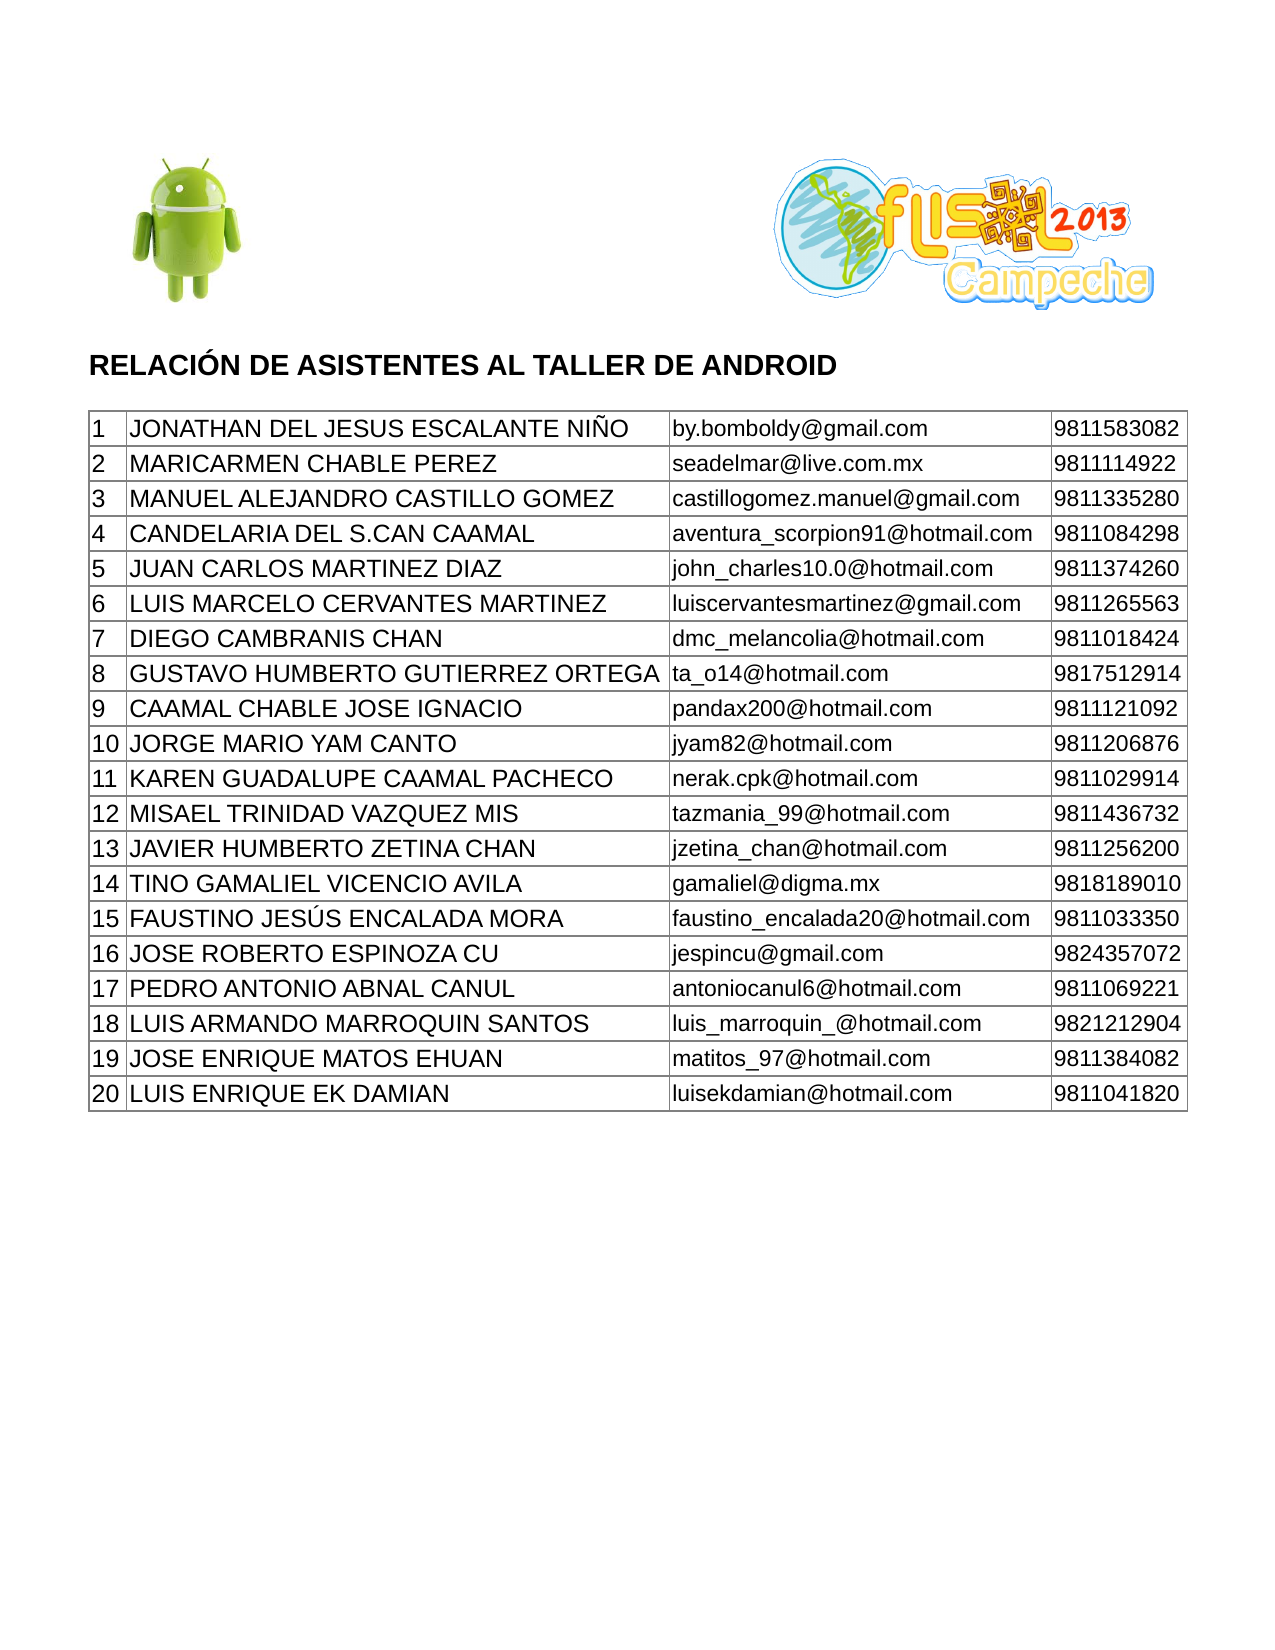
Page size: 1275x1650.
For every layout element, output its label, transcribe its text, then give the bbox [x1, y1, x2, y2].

table_cell JAVIER HUMBERTO ZETINA CHAN [127, 832, 669, 865]
table_cell jespincu@gmail.com [670, 937, 1051, 970]
table_cell 9811374260 [1052, 552, 1187, 585]
table_cell GUSTAVO HUMBERTO GUTIERREZ ORTEGA [127, 657, 669, 690]
table_cell pandax200@hotmail.com [670, 692, 1051, 725]
table_cell seadelmar@live.com.mx [670, 447, 1051, 480]
table_cell 9817512914 [1052, 657, 1187, 690]
table_cell 7 [90, 622, 126, 655]
table_cell 9811069221 [1052, 972, 1187, 1005]
table_cell 9811018424 [1052, 622, 1187, 655]
table_cell castillogomez.manuel@gmail.com [670, 482, 1051, 515]
table_cell 9 [90, 692, 126, 725]
table_cell 9811121092 [1052, 692, 1187, 725]
table_cell 17 [90, 972, 126, 1005]
table_cell tazmania_99@hotmail.com [670, 797, 1051, 830]
table_cell 9811436732 [1052, 797, 1187, 830]
table_header 9811583082 [1052, 412, 1187, 445]
table_cell 9811033350 [1052, 902, 1187, 935]
table_cell JORGE MARIO YAM CANTO [127, 727, 669, 760]
table_cell 4 [90, 517, 126, 550]
table_cell 9821212904 [1052, 1007, 1187, 1040]
table_cell 9811256200 [1052, 832, 1187, 865]
table_cell 3 [90, 482, 126, 515]
table_header 1 [90, 412, 126, 445]
table_cell 11 [90, 762, 126, 795]
table_cell luis_marroquin_@hotmail.com [670, 1007, 1051, 1040]
table_cell 9811114922 [1052, 447, 1187, 480]
table_cell KAREN GUADALUPE CAAMAL PACHECO [127, 762, 669, 795]
table_cell PEDRO ANTONIO ABNAL CANUL [127, 972, 669, 1005]
table_cell 14 [90, 867, 126, 900]
table_cell MARICARMEN CHABLE PEREZ [127, 447, 669, 480]
table_cell 9811265563 [1052, 587, 1187, 620]
table_header by.bomboldy@gmail.com [670, 412, 1051, 445]
table_cell 6 [90, 587, 126, 620]
table_cell nerak.cpk@hotmail.com [670, 762, 1051, 795]
table_cell LUIS MARCELO CERVANTES MARTINEZ [127, 587, 669, 620]
picture [765, 149, 1169, 310]
table_cell MANUEL ALEJANDRO CASTILLO GOMEZ [127, 482, 669, 515]
table_cell 16 [90, 937, 126, 970]
table_cell jyam82@hotmail.com [670, 727, 1051, 760]
table_cell 9811206876 [1052, 727, 1187, 760]
table_cell CANDELARIA DEL S.CAN CAAMAL [127, 517, 669, 550]
table_cell LUIS ENRIQUE EK DAMIAN [127, 1077, 669, 1110]
table_cell 9811041820 [1052, 1077, 1187, 1110]
picture [111, 153, 262, 303]
table_cell JOSE ENRIQUE MATOS EHUAN [127, 1042, 669, 1075]
table_cell JUAN CARLOS MARTINEZ DIAZ [127, 552, 669, 585]
table_cell jzetina_chan@hotmail.com [670, 832, 1051, 865]
table_cell 9811384082 [1052, 1042, 1187, 1075]
table_cell 18 [90, 1007, 126, 1040]
table_header JONATHAN DEL JESUS ESCALANTE NIÑO [127, 412, 669, 445]
table_cell MISAEL TRINIDAD VAZQUEZ MIS [127, 797, 669, 830]
table_cell faustino_encalada20@hotmail.com [670, 902, 1051, 935]
table_cell 15 [90, 902, 126, 935]
table_cell 9811084298 [1052, 517, 1187, 550]
table_cell luiscervantesmartinez@gmail.com [670, 587, 1051, 620]
text RELACIÓN DE ASISTENTES AL TALLER DE ANDROID [88, 348, 1186, 382]
table_cell ta_o14@hotmail.com [670, 657, 1051, 690]
table_cell 9818189010 [1052, 867, 1187, 900]
table_cell 20 [90, 1077, 126, 1110]
table_cell 9811029914 [1052, 762, 1187, 795]
table_cell 12 [90, 797, 126, 830]
table_cell FAUSTINO JESÚS ENCALADA MORA [127, 902, 669, 935]
table_cell luisekdamian@hotmail.com [670, 1077, 1051, 1110]
table_cell JOSE ROBERTO ESPINOZA CU [127, 937, 669, 970]
table_cell aventura_scorpion91@hotmail.com [670, 517, 1051, 550]
table_cell matitos_97@hotmail.com [670, 1042, 1051, 1075]
table_cell 5 [90, 552, 126, 585]
table_cell DIEGO CAMBRANIS CHAN [127, 622, 669, 655]
table_cell dmc_melancolia@hotmail.com [670, 622, 1051, 655]
table_cell antoniocanul6@hotmail.com [670, 972, 1051, 1005]
table_cell CAAMAL CHABLE JOSE IGNACIO [127, 692, 669, 725]
table_cell 9811335280 [1052, 482, 1187, 515]
table_cell 19 [90, 1042, 126, 1075]
table_cell 13 [90, 832, 126, 865]
table_cell TINO GAMALIEL VICENCIO AVILA [127, 867, 669, 900]
table_cell john_charles10.0@hotmail.com [670, 552, 1051, 585]
table_cell LUIS ARMANDO MARROQUIN SANTOS [127, 1007, 669, 1040]
table_cell gamaliel@digma.mx [670, 867, 1051, 900]
table_cell 10 [90, 727, 126, 760]
table_cell 2 [90, 447, 126, 480]
table_cell 9824357072 [1052, 937, 1187, 970]
table_cell 8 [90, 657, 126, 690]
